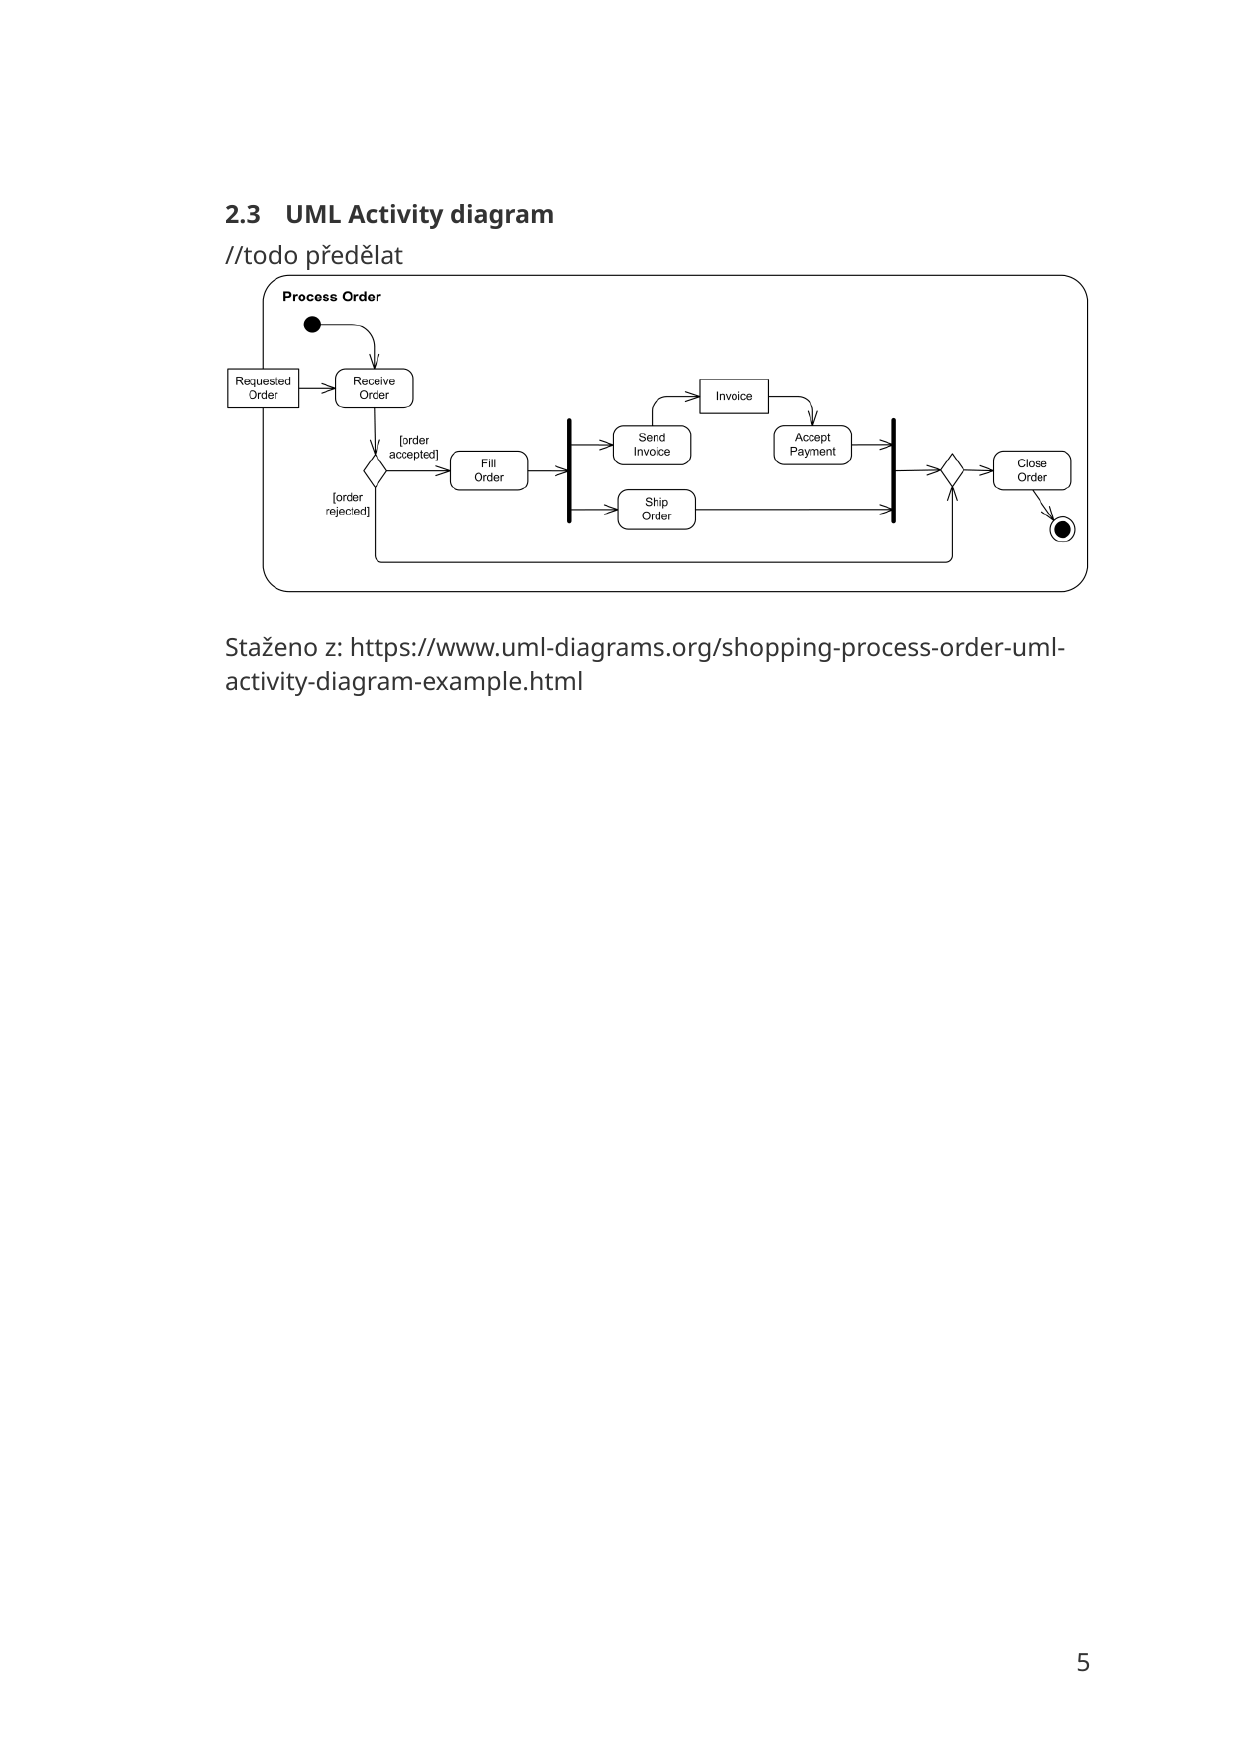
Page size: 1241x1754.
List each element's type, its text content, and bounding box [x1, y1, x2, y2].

text Staženo z: https://www.uml-diagrams.org/shopping-process-order-uml-activity-diagram-example.html [225, 629, 1090, 697]
picture [225, 271, 1091, 596]
text //todo předělat [225, 237, 1090, 271]
subtitle UML Activity diagram [225, 197, 1090, 231]
